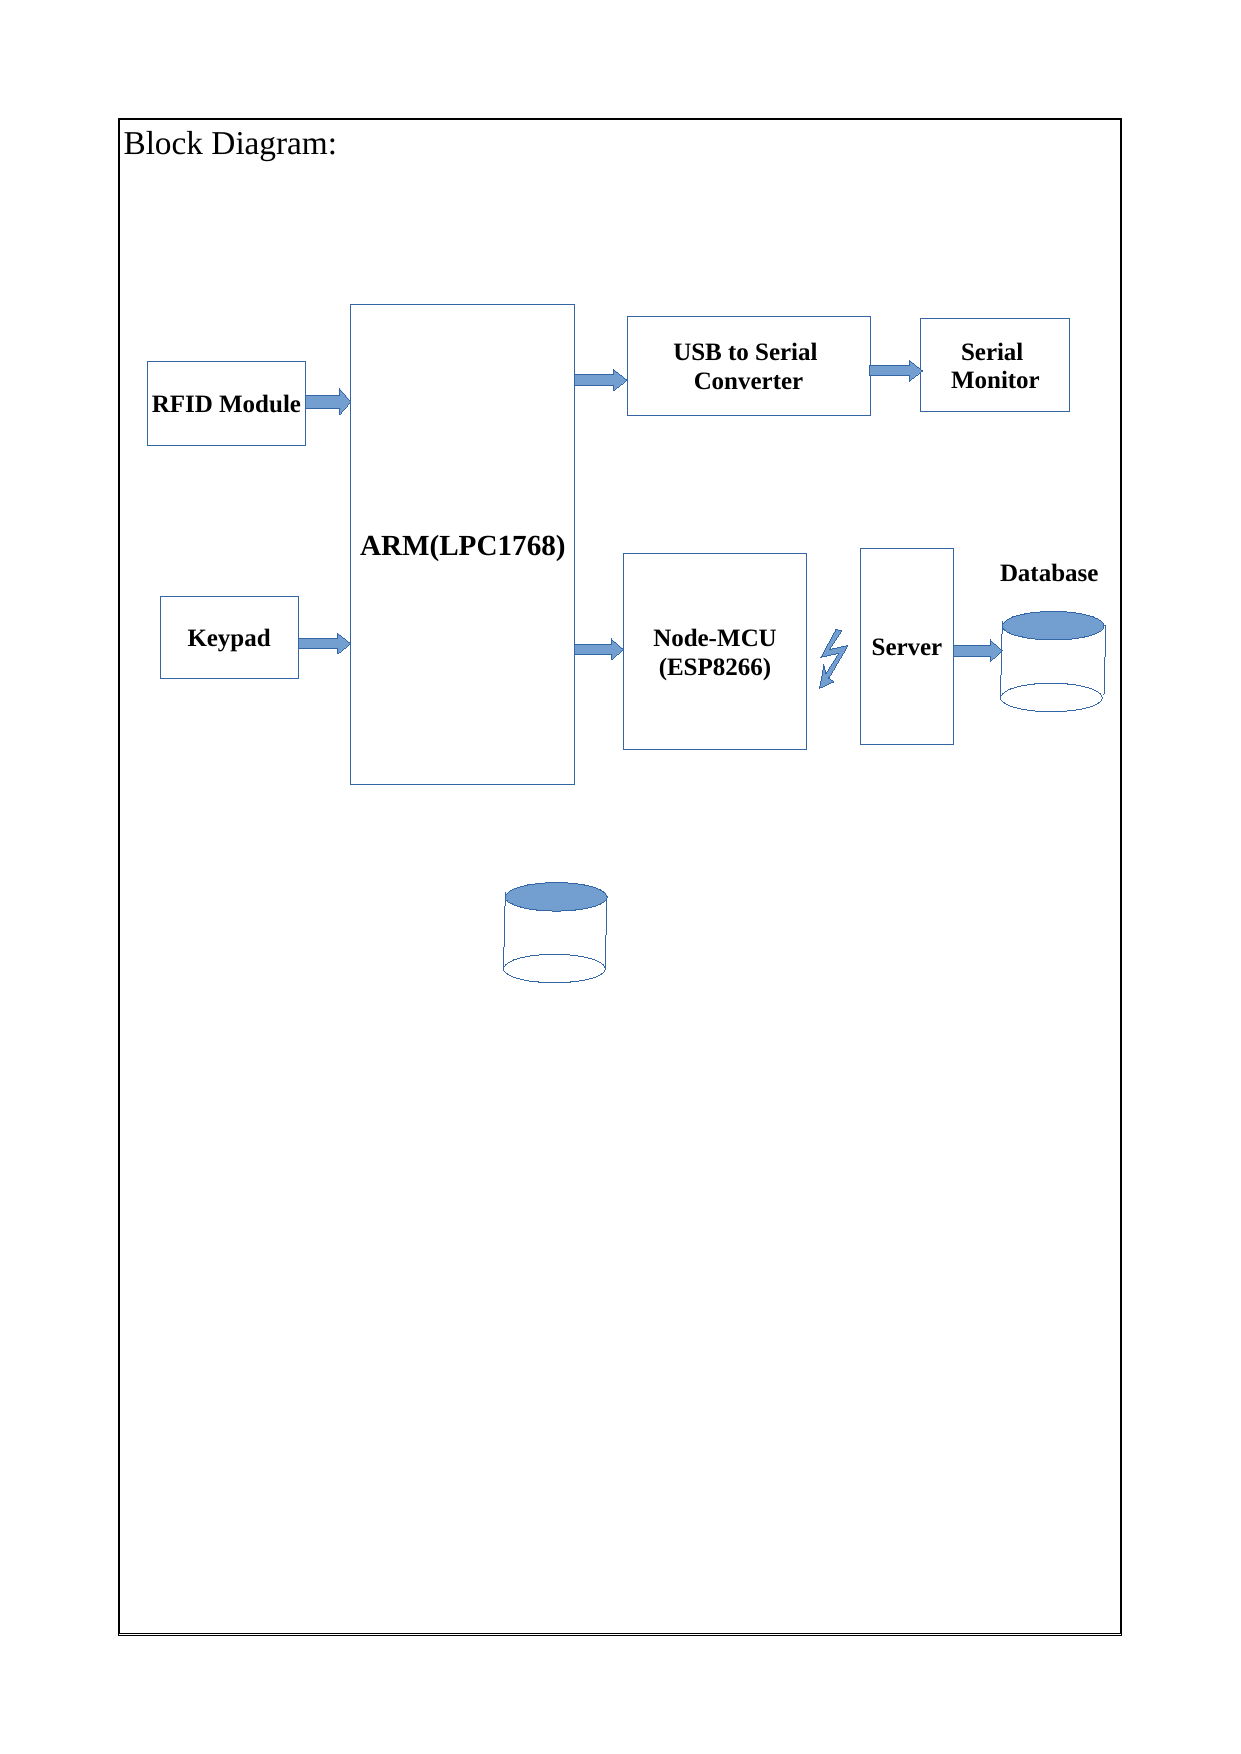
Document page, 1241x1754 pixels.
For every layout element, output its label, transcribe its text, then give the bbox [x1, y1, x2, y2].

text Block Diagram: [123, 123, 1117, 162]
